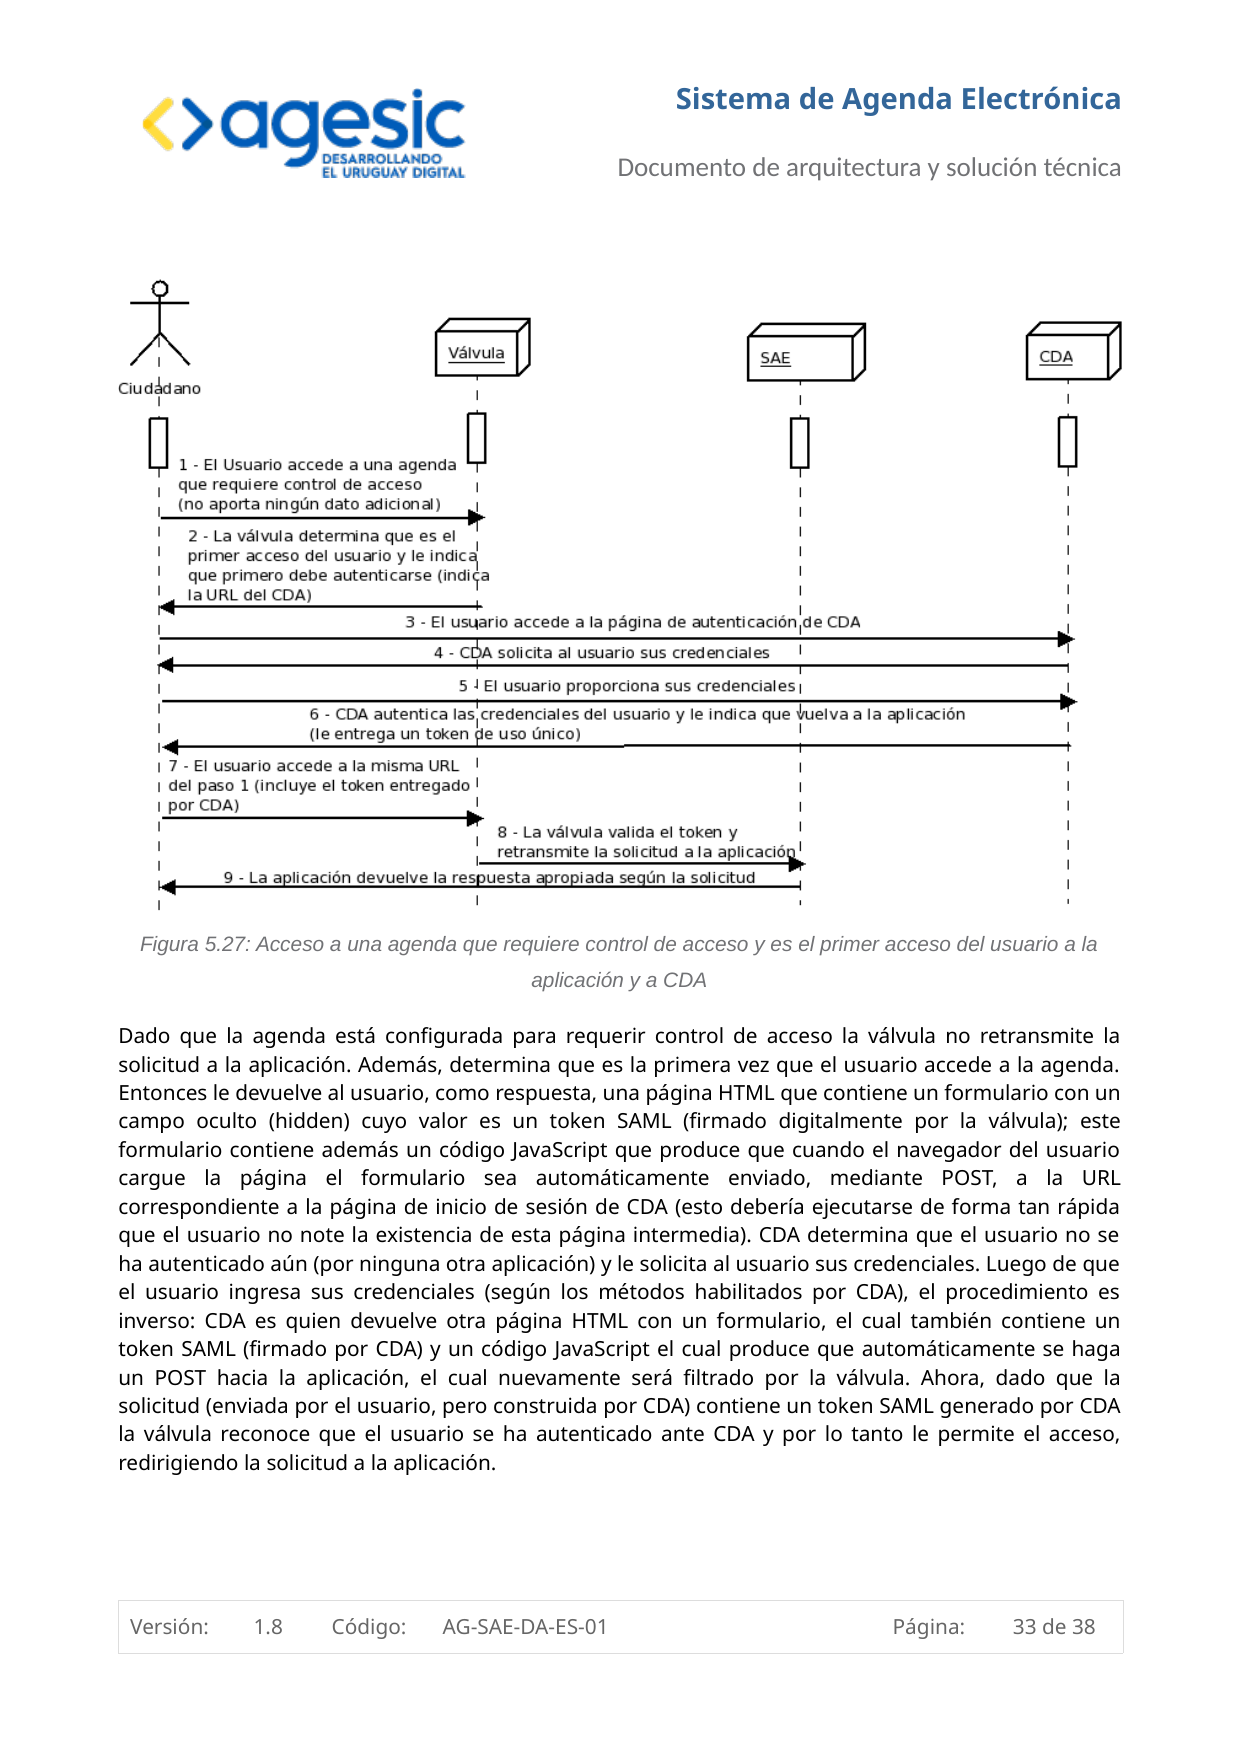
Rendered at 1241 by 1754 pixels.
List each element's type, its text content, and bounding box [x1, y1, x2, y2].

text Dado que la agenda está configurada para requerir control de acceso la válvula no retransmite la solicitud a la aplicación. Además, determina que es la primera vez que el usuario accede a la agenda. Entonces le devuelve al usuario, como respuesta, una página HTML que contiene un formulario con un campo oculto (hidden) cuyo valor es un token SAML (firmado digitalmente por la válvula); este formulario contiene además un código JavaScript que produce que cuando el navegador del usuario cargue la página el formulario sea automáticamente enviado, mediante POST, a la URL correspondiente a la página de inicio de sesión de CDA (esto debería ejecutarse de forma tan rápida que el usuario no note la existencia de esta página intermedia). CDA determina que el usuario no se ha autenticado aún (por ninguna otra aplicación) y le solicita al usuario sus credenciales. Luego de que el usuario ingresa sus credenciales (según los métodos habilitados por CDA), el procedimiento es inverso: CDA es quien devuelve otra página HTML con un formulario, el cual también contiene un token SAML (firmado por CDA) y un código JavaScript el cual produce que automáticamente se haga un POST hacia la aplicación, el cual nuevamente será filtrado por la válvula. Ahora, dado que la solicitud (enviada por el usuario, pero construida por CDA) contiene un token SAML generado por CDA la válvula reconoce que el usuario se ha autenticado ante CDA y por lo tanto le permite el acceso, redirigiendo la solicitud a la aplicación. [118, 992, 1122, 1476]
picture [142, 88, 466, 178]
picture [118, 265, 1123, 920]
text Figura 5.27: Acceso a una agenda que requiere control de acceso y es el primer acceso del usuario a la aplicación y a CDA [118, 920, 1122, 992]
